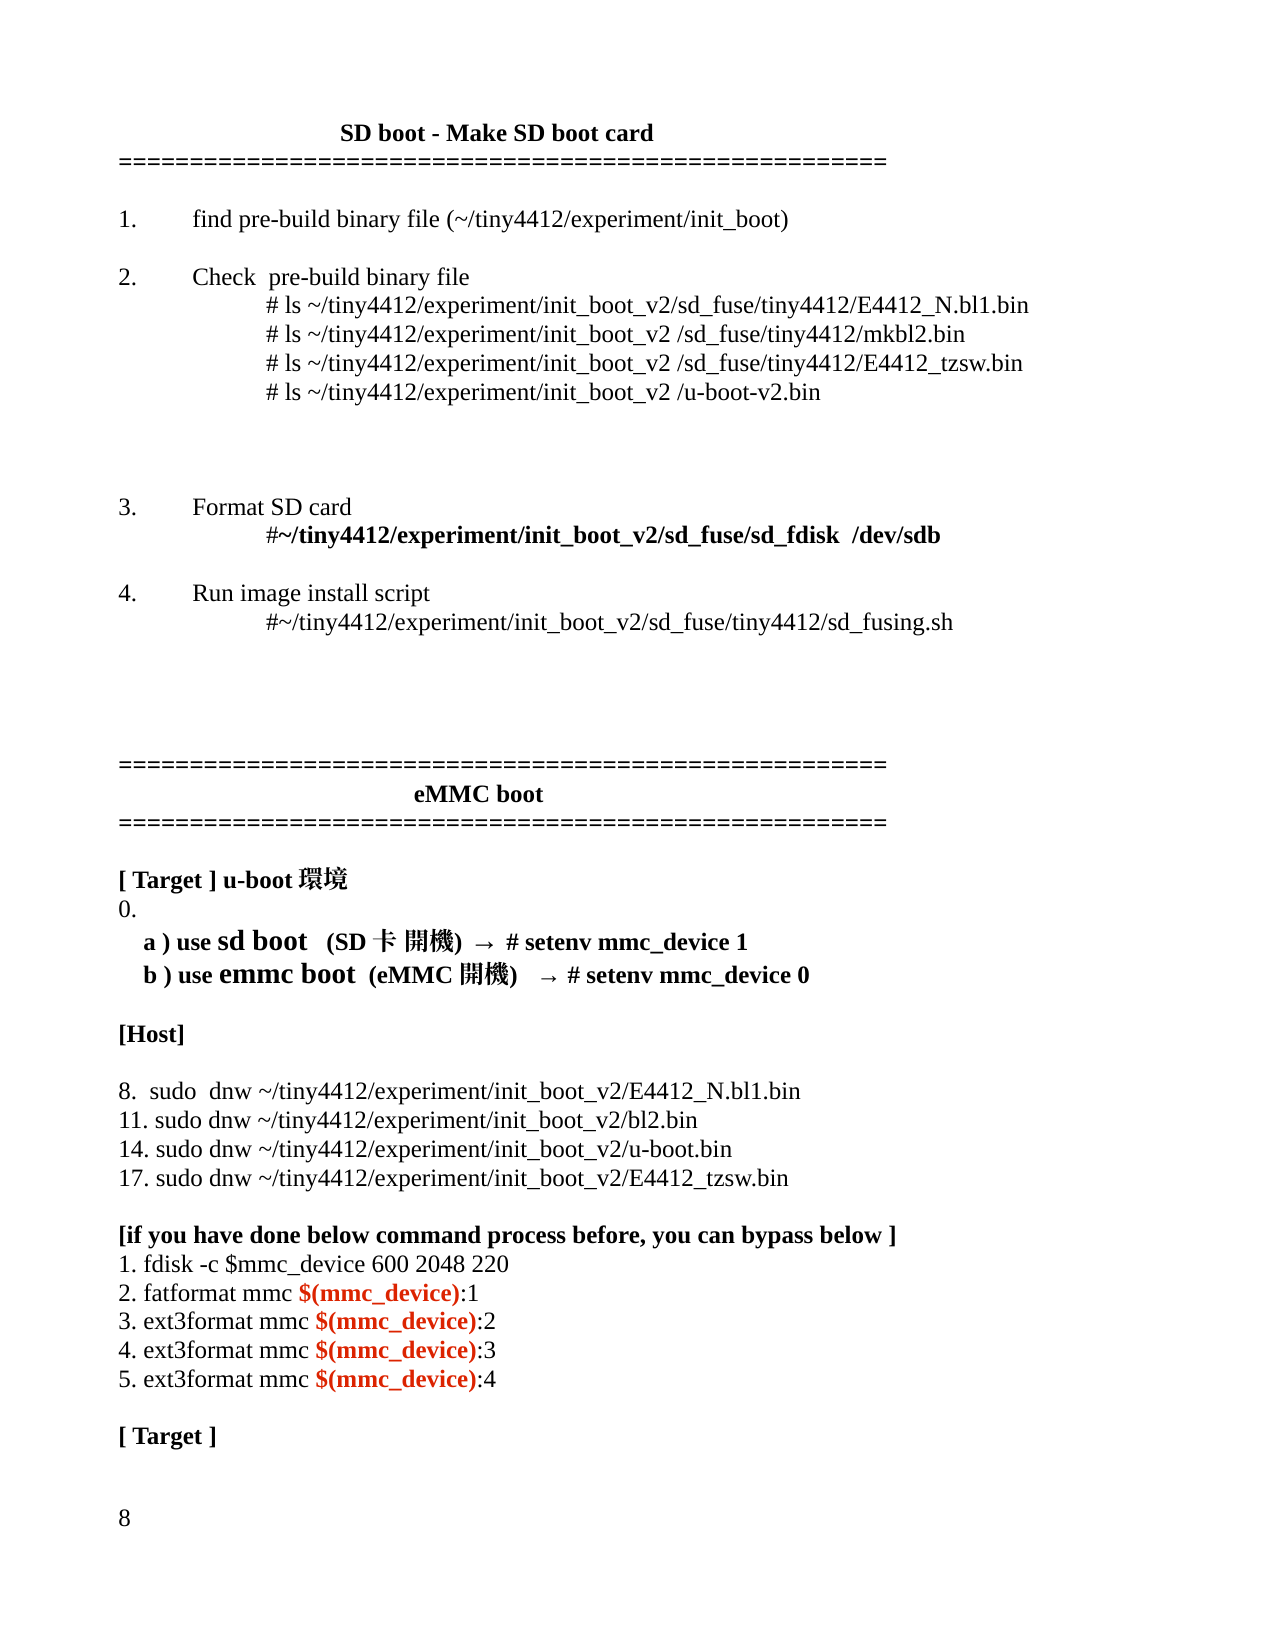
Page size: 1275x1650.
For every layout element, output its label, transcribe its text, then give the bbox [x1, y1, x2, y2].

text ====================================================== [118, 751, 1157, 779]
text 4. Run image install script [118, 578, 1157, 607]
text 1. find pre-build binary file (~/tiny4412/experiment/init_boot) [118, 204, 1157, 233]
text 17. sudo dnw ~/tiny4412/experiment/init_boot_v2/E4412_tzsw.bin [118, 1163, 1157, 1191]
text # ls ~/tiny4412/experiment/init_boot_v2 /u-boot-v2.bin [118, 377, 1157, 406]
text [if you have done below command process before, you can bypass below ] [118, 1220, 1157, 1249]
text #~/tiny4412/experiment/init_boot_v2/sd_fuse/sd_fdisk /dev/sdb [118, 521, 1157, 549]
text 5. ext3format mmc $(mmc_device):4 [118, 1364, 1157, 1393]
text 1. fdisk -c $mmc_device 600 2048 220 [118, 1249, 1157, 1278]
text SD boot - Make SD boot card [118, 118, 1157, 147]
text 3. Format SD card [118, 492, 1157, 521]
text 2. fatformat mmc $(mmc_device):1 [118, 1278, 1157, 1306]
text 0. [118, 894, 1157, 923]
text a ) use sd boot (SD 卡 開機) → # setenv mmc_device 1 [118, 923, 1157, 957]
text [ Target ] [118, 1421, 1157, 1450]
text 11. sudo dnw ~/tiny4412/experiment/init_boot_v2/bl2.bin [118, 1105, 1157, 1134]
text [Host] [118, 1019, 1157, 1048]
text 8. sudo dnw ~/tiny4412/experiment/init_boot_v2/E4412_N.bl1.bin [118, 1076, 1157, 1105]
text #~/tiny4412/experiment/init_boot_v2/sd_fuse/tiny4412/sd_fusing.sh [118, 607, 1157, 636]
text ====================================================== [118, 808, 1157, 837]
text eMMC boot [118, 779, 1157, 808]
text b ) use emmc boot (eMMC 開機) → # setenv mmc_device 0 [118, 957, 1157, 990]
text 4. ext3format mmc $(mmc_device):3 [118, 1335, 1157, 1364]
text ====================================================== [118, 147, 1157, 176]
text 3. ext3format mmc $(mmc_device):2 [118, 1306, 1157, 1335]
text # ls ~/tiny4412/experiment/init_boot_v2/sd_fuse/tiny4412/E4412_N.bl1.bin [118, 291, 1157, 319]
text # ls ~/tiny4412/experiment/init_boot_v2 /sd_fuse/tiny4412/E4412_tzsw.bin [118, 348, 1157, 377]
text 14. sudo dnw ~/tiny4412/experiment/init_boot_v2/u-boot.bin [118, 1134, 1157, 1163]
text 2. Check pre-build binary file [118, 262, 1157, 291]
text # ls ~/tiny4412/experiment/init_boot_v2 /sd_fuse/tiny4412/mkbl2.bin [118, 319, 1157, 348]
text [ Target ] u-boot 環境 [118, 866, 1157, 894]
